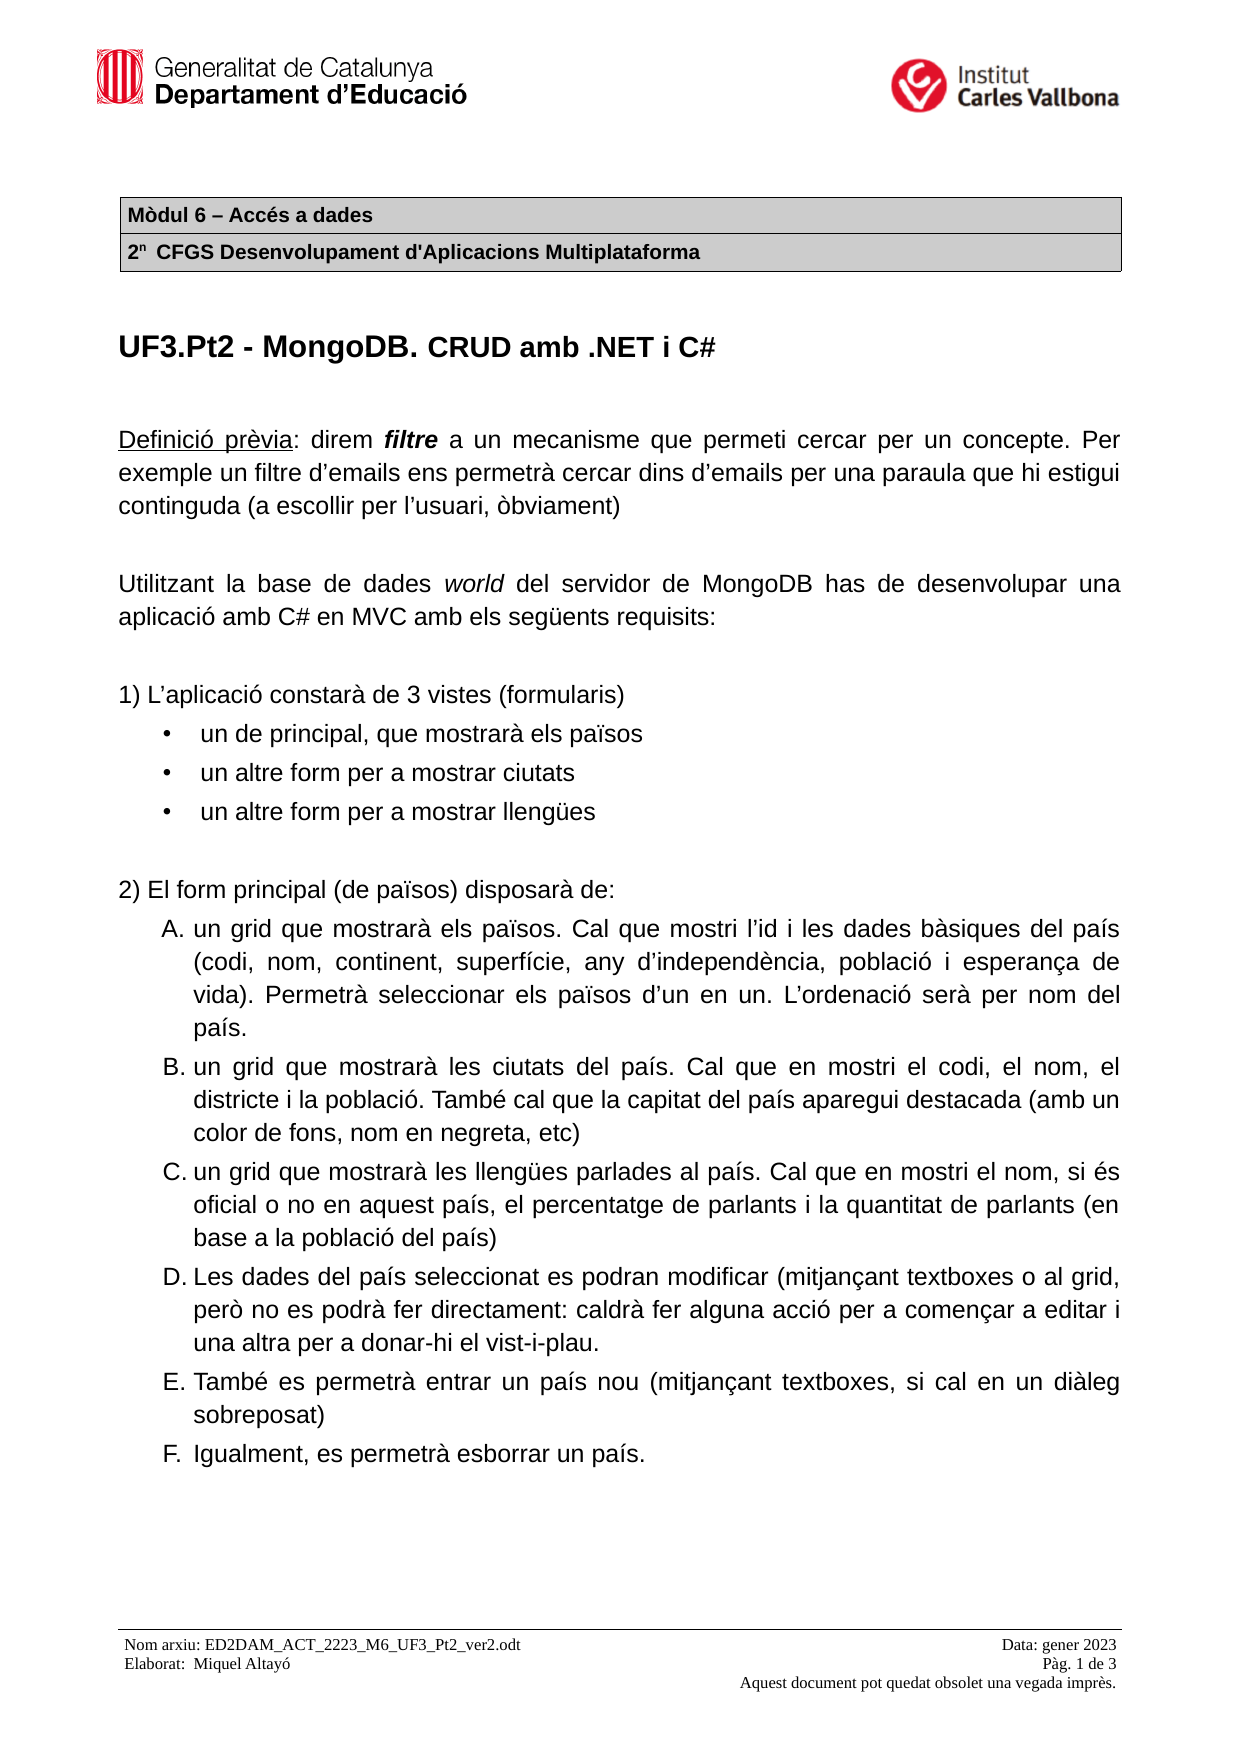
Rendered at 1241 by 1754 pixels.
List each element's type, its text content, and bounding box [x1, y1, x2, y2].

list També es permetrà entrar un país nou (mitjançant textboxes, si cal en un diàleg sobreposat) [156, 1367, 1122, 1429]
list un grid que mostrarà les ciutats del país. Cal que en mostri el codi, el nom, el districte i la població. També cal que la capitat del país aparegui destacada (amb un color de fons, nom en negreta, etc) [156, 1052, 1122, 1147]
list un grid que mostrarà els països. Cal que mostri l’id i les dades bàsiques del país (codi, nom, continent, superfície, any d’independència, població i esperança de vida). Permetrà seleccionar els països d’un en un. L’ordenació serà per nom del país. [156, 914, 1122, 1042]
text 1) L’aplicació constarà de 3 vistes (formularis) [118, 680, 1122, 709]
list un de principal, que mostrarà els països [163, 719, 1122, 748]
text Utilitzant la base de dades world del servidor de MongoDB has de desenvolupar una aplicació amb C# en MVC amb els següents requisits: [118, 569, 1122, 631]
list Igualment, es permetrà esborrar un país. [156, 1439, 1122, 1468]
picture [97, 48, 494, 111]
text UF3.Pt2 - MongoDB. CRUD amb .NET i C# [118, 328, 1122, 364]
list un grid que mostrarà les llengües parlades al país. Cal que en mostri el nom, si és oficial o no en aquest país, el percentatge de parlants i la quantitat de parlants (en base a la població del país) [156, 1157, 1122, 1252]
text 2) El form principal (de països) disposarà de: [118, 875, 1122, 904]
list un altre form per a mostrar ciutats [163, 758, 1122, 787]
list un altre form per a mostrar llengües [163, 797, 1122, 826]
list Les dades del país seleccionat es podran modificar (mitjançant textboxes o al grid, però no es podrà fer directament: caldrà fer alguna acció per a començar a editar i una altra per a donar-hi el vist-i-plau. [156, 1262, 1122, 1357]
table_cell 2n CFGS Desenvolupament d'Aplicacions Multiplataforma [121, 234, 1121, 271]
picture [889, 55, 1130, 115]
table_header Mòdul 6 – Accés a dades [121, 198, 1121, 233]
text Definició prèvia: direm filtre a un mecanisme que permeti cercar per un concepte. Per exemple un filtre d’emails ens permetrà cercar dins d’emails per una paraula que hi estigui continguda (a escollir per l’usuari, òbviament) [118, 425, 1122, 520]
